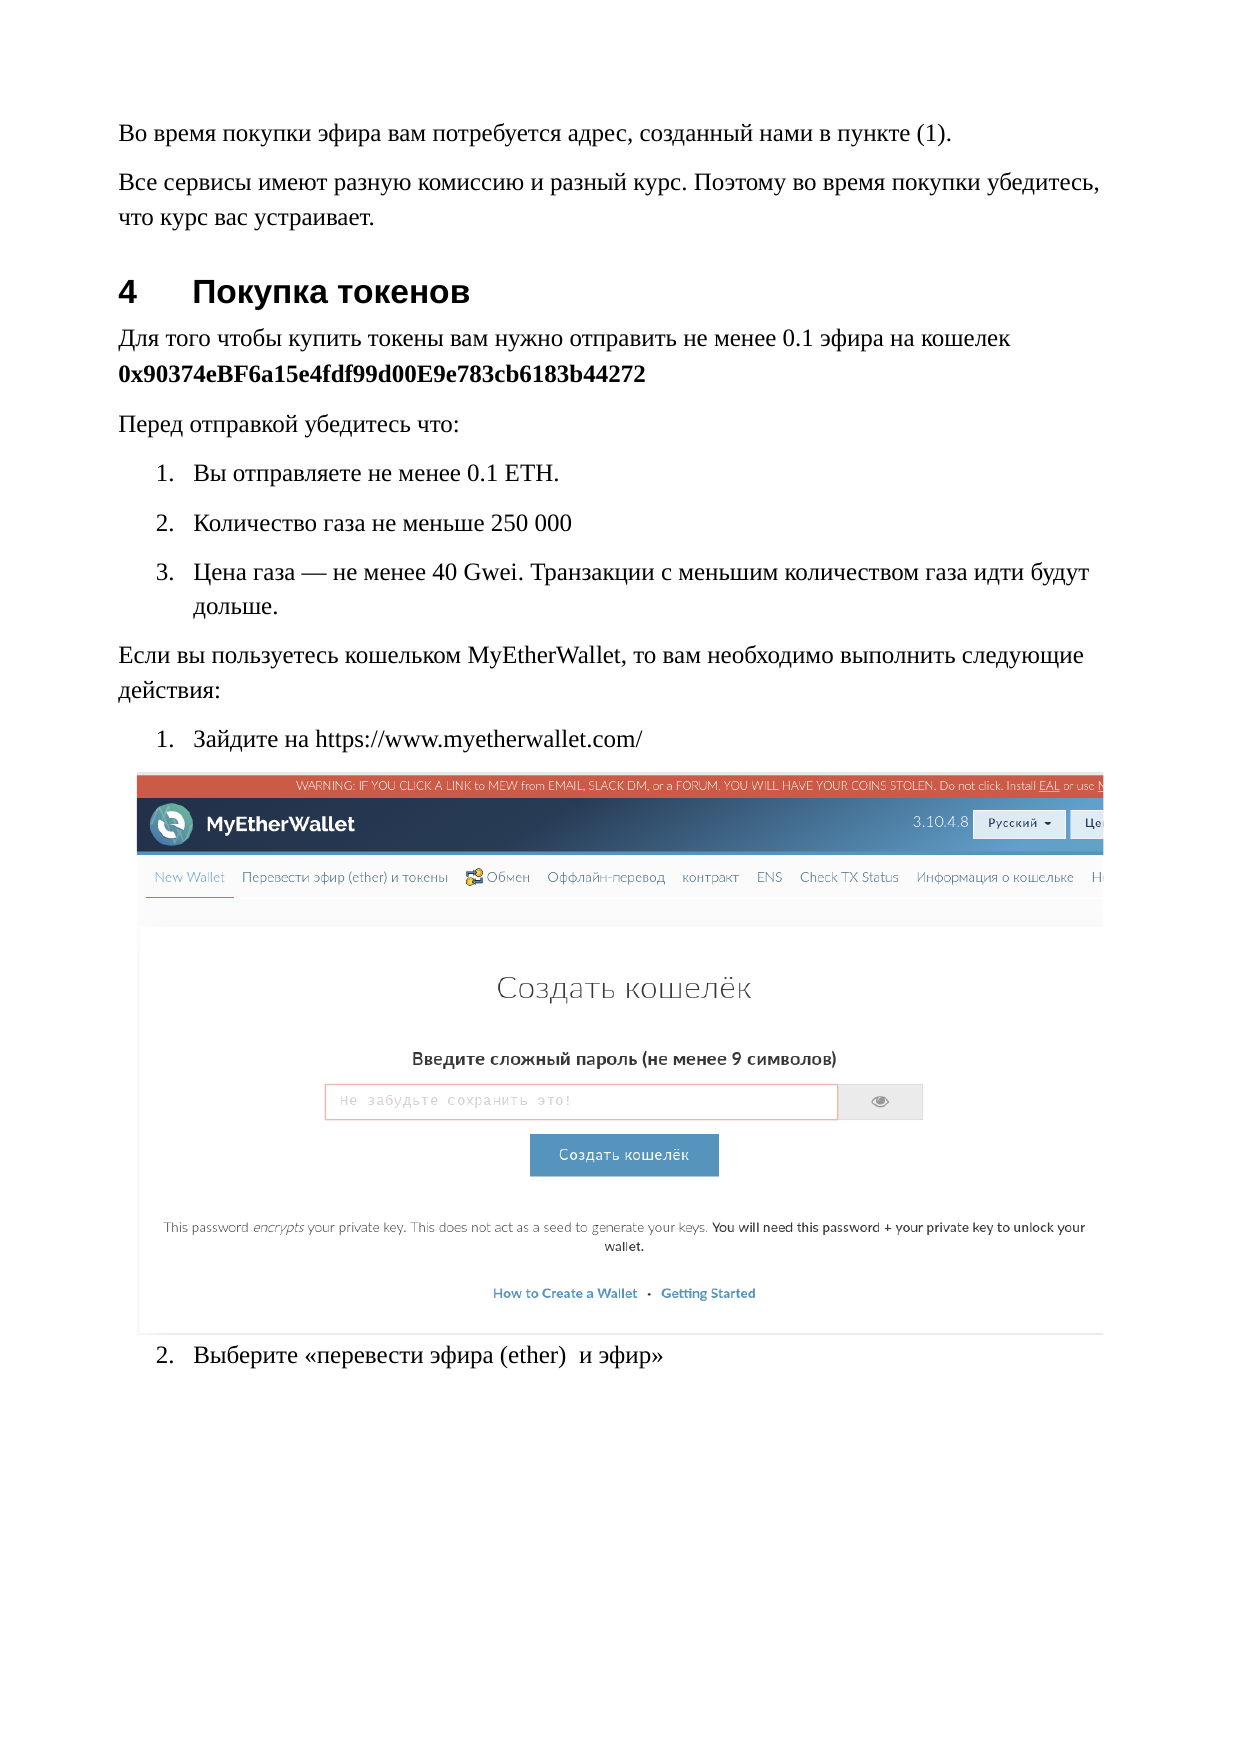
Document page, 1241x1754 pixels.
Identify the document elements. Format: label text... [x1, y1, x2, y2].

list Зайдите на https://www.myetherwallet.com/ [156, 724, 1122, 752]
text Перед отправкой убедитесь что: [118, 409, 1122, 438]
text Во время покупки эфира вам потребуется адрес, созданный нами в пункте (1). [118, 118, 1122, 147]
list Вы отправляете не менее 0.1 ETH. [156, 458, 1122, 487]
text Если вы пользуетесь кошельком MyEtherWallet, то вам необходимо выполнить следующие действия: [118, 640, 1122, 703]
list Выберите «перевести эфира (ether) и эфир» [156, 1168, 1122, 1369]
picture [136, 772, 1104, 1335]
subtitle Покупка токенов [118, 272, 1122, 310]
text Все сервисы имеют разную комиссию и разный курс. Поэтому во время покупки убедитесь, что курс вас устраивает. [118, 167, 1122, 230]
list Цена газа — не менее 40 Gwei. Транзакции с меньшим количеством газа идти будут дольше. [156, 557, 1122, 620]
text Для того чтобы купить токены вам нужно отправить не менее 0.1 эфира на кошелек 0x90374eBF6a15e4fdf99d00E9e783cb6183b44272 [118, 323, 1122, 389]
list Количество газа не меньше 250 000 [156, 508, 1122, 536]
